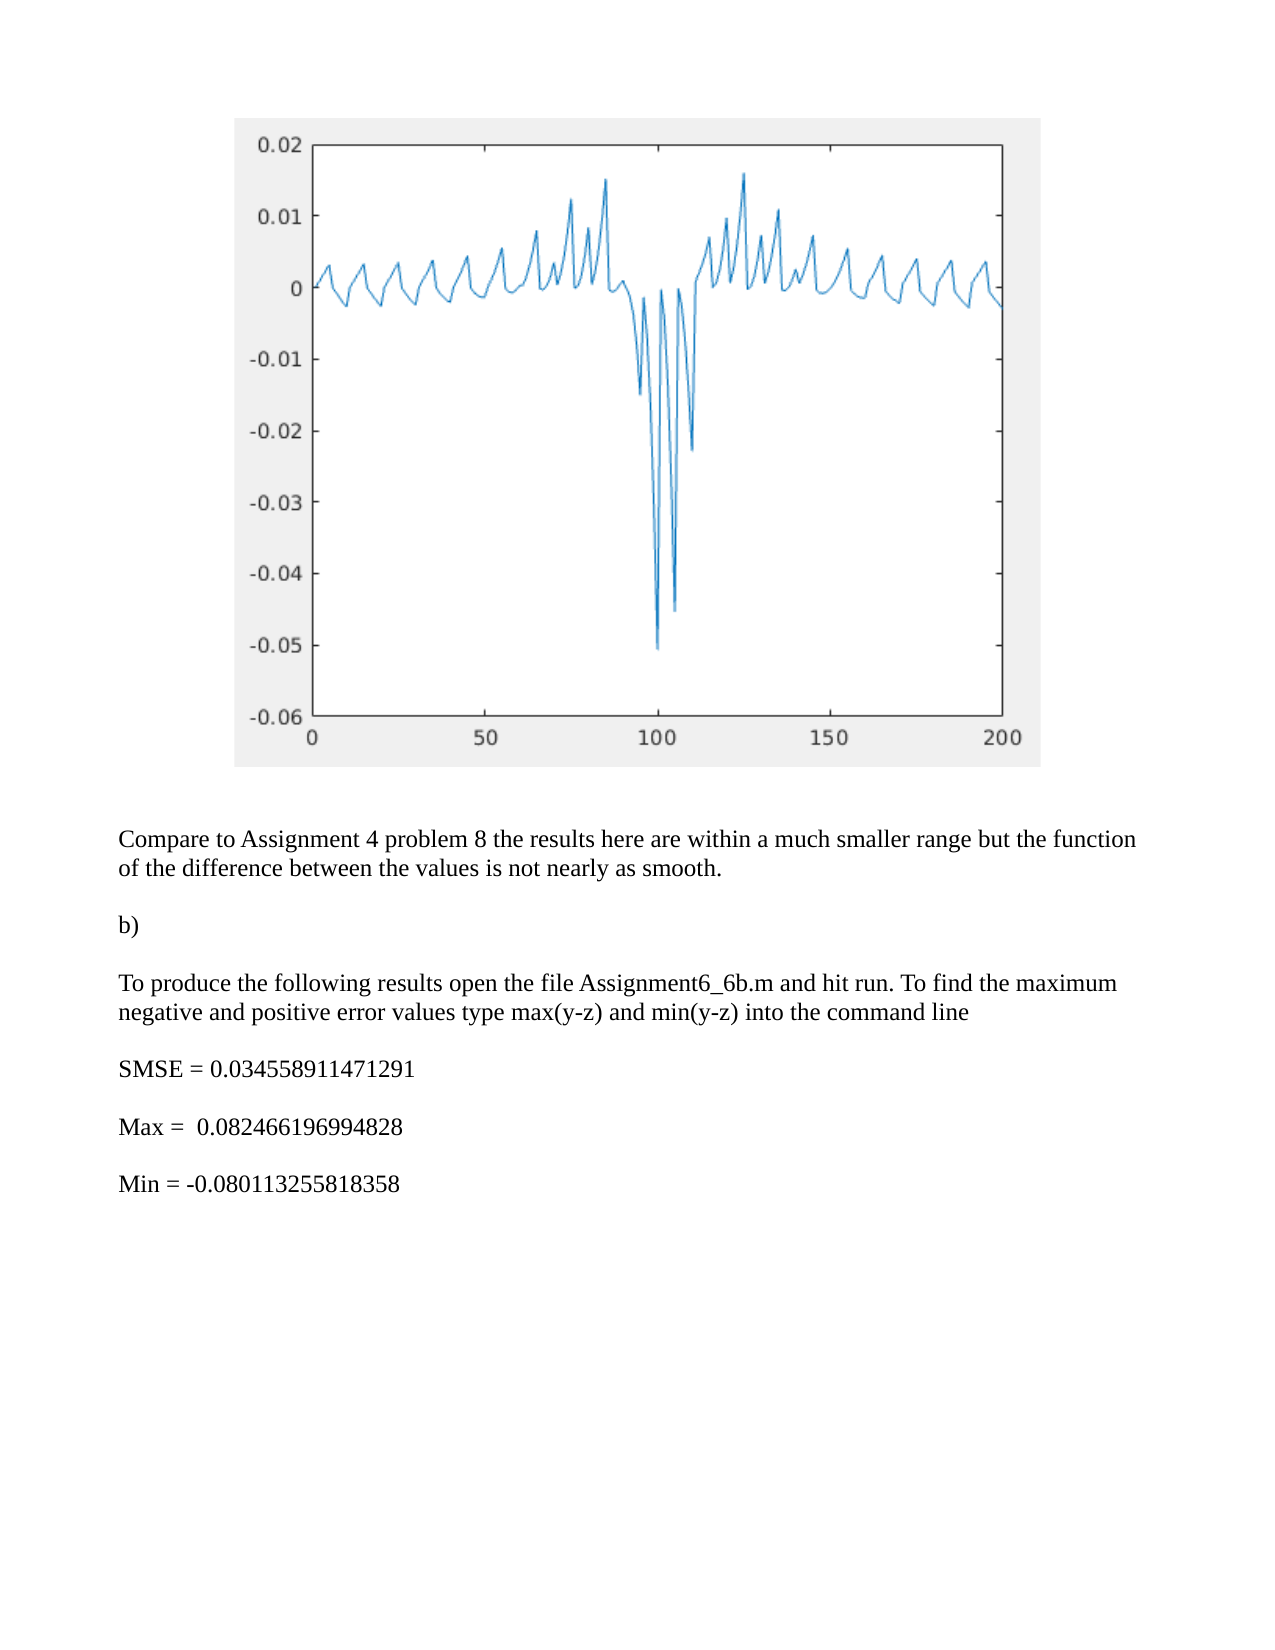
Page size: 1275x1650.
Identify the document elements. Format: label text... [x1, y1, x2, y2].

text Compare to Assignment 4 problem 8 the results here are within a much smaller range but the function of the difference between the values is not nearly as smooth. [118, 824, 1157, 882]
text To produce the following results open the file Assignment6_6b.m and hit run. To find the maximum negative and positive error values type max(y-z) and min(y-z) into the command line [118, 968, 1157, 1025]
text SMSE = 0.034558911471291 [118, 1054, 1157, 1083]
picture [234, 118, 1041, 767]
text b) [118, 910, 1157, 939]
text Min = -0.080113255818358 [118, 1169, 1157, 1198]
text Max = 0.082466196994828 [118, 1112, 1157, 1140]
